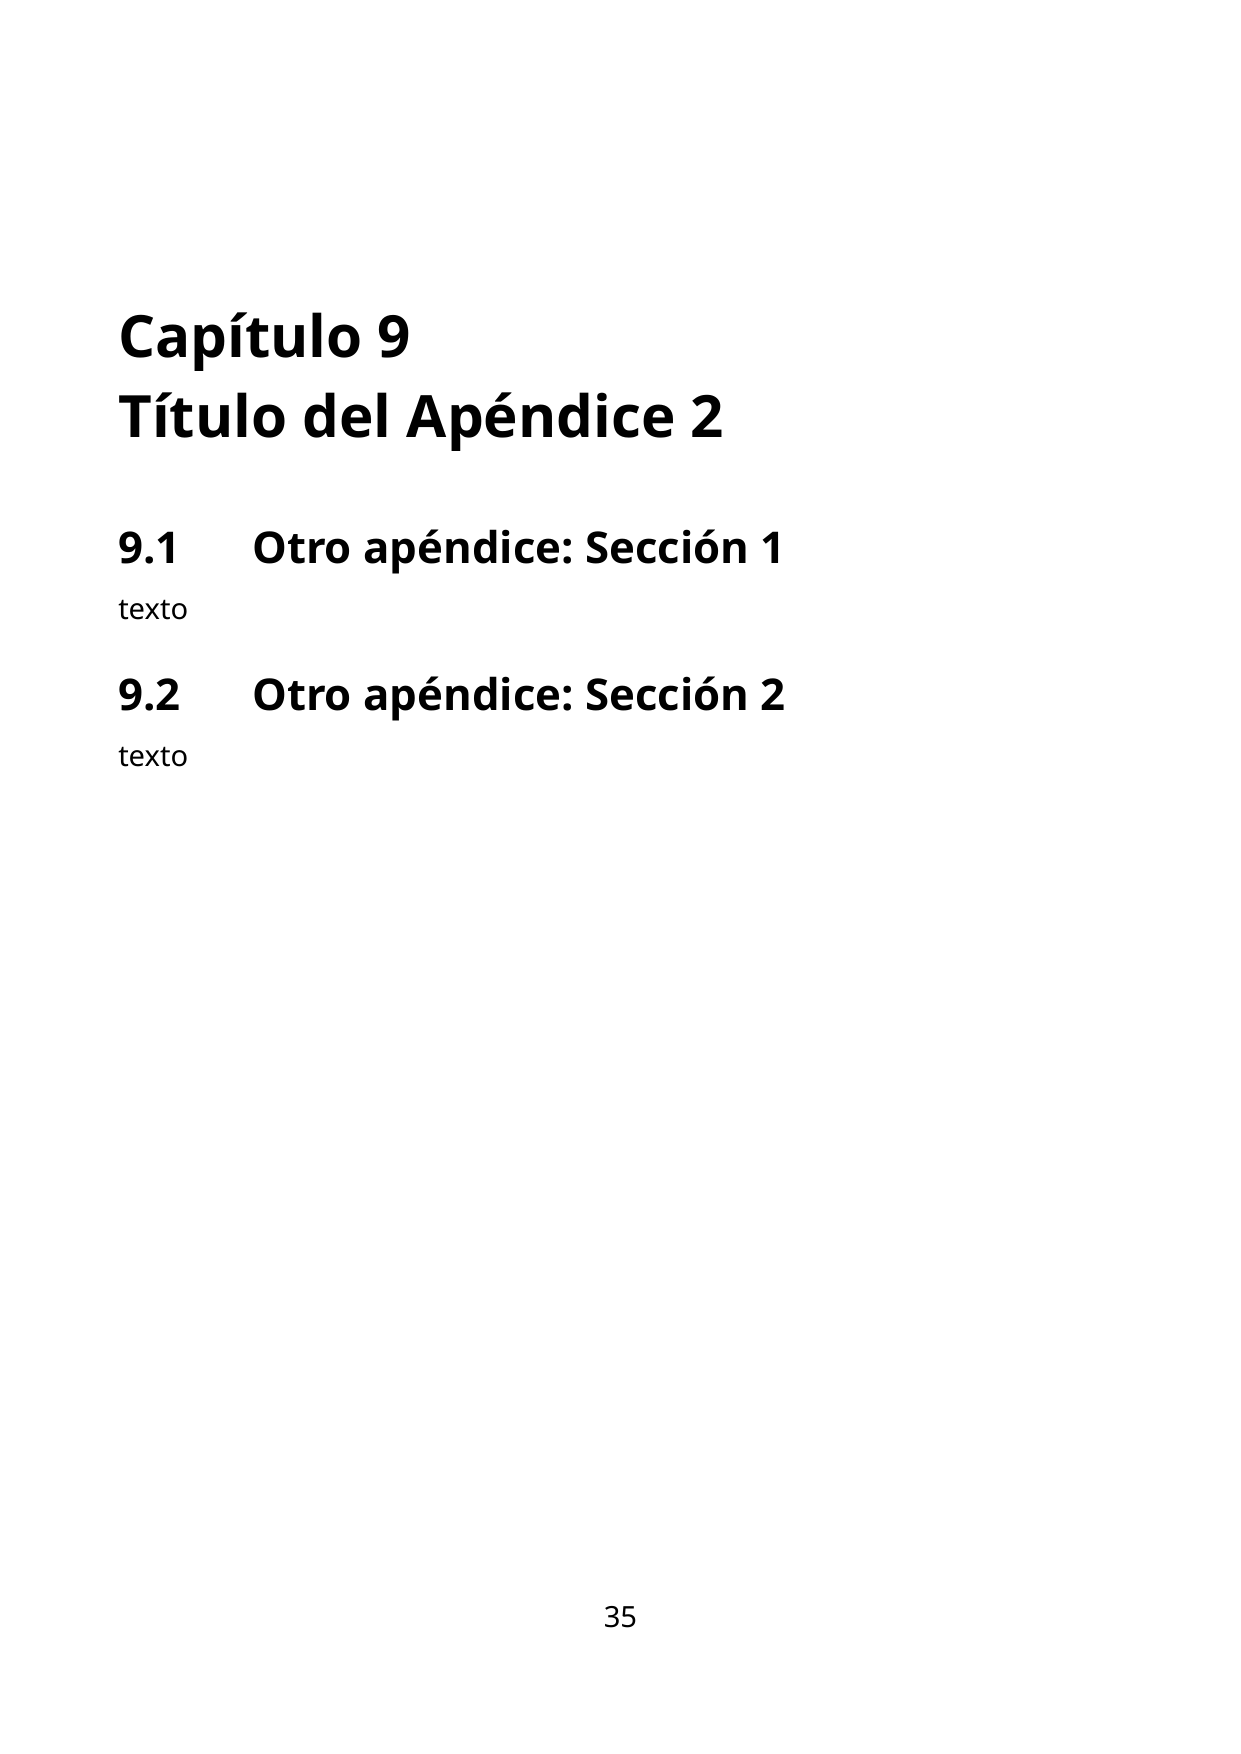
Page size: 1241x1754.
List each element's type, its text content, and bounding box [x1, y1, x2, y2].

text texto [118, 588, 1122, 628]
text texto [118, 736, 1122, 775]
subtitle Otro apéndice: Sección 2 [118, 664, 1122, 723]
subtitle Título del Apéndice 2 [118, 295, 1122, 454]
subtitle Otro apéndice: Sección 1 [118, 516, 1122, 576]
